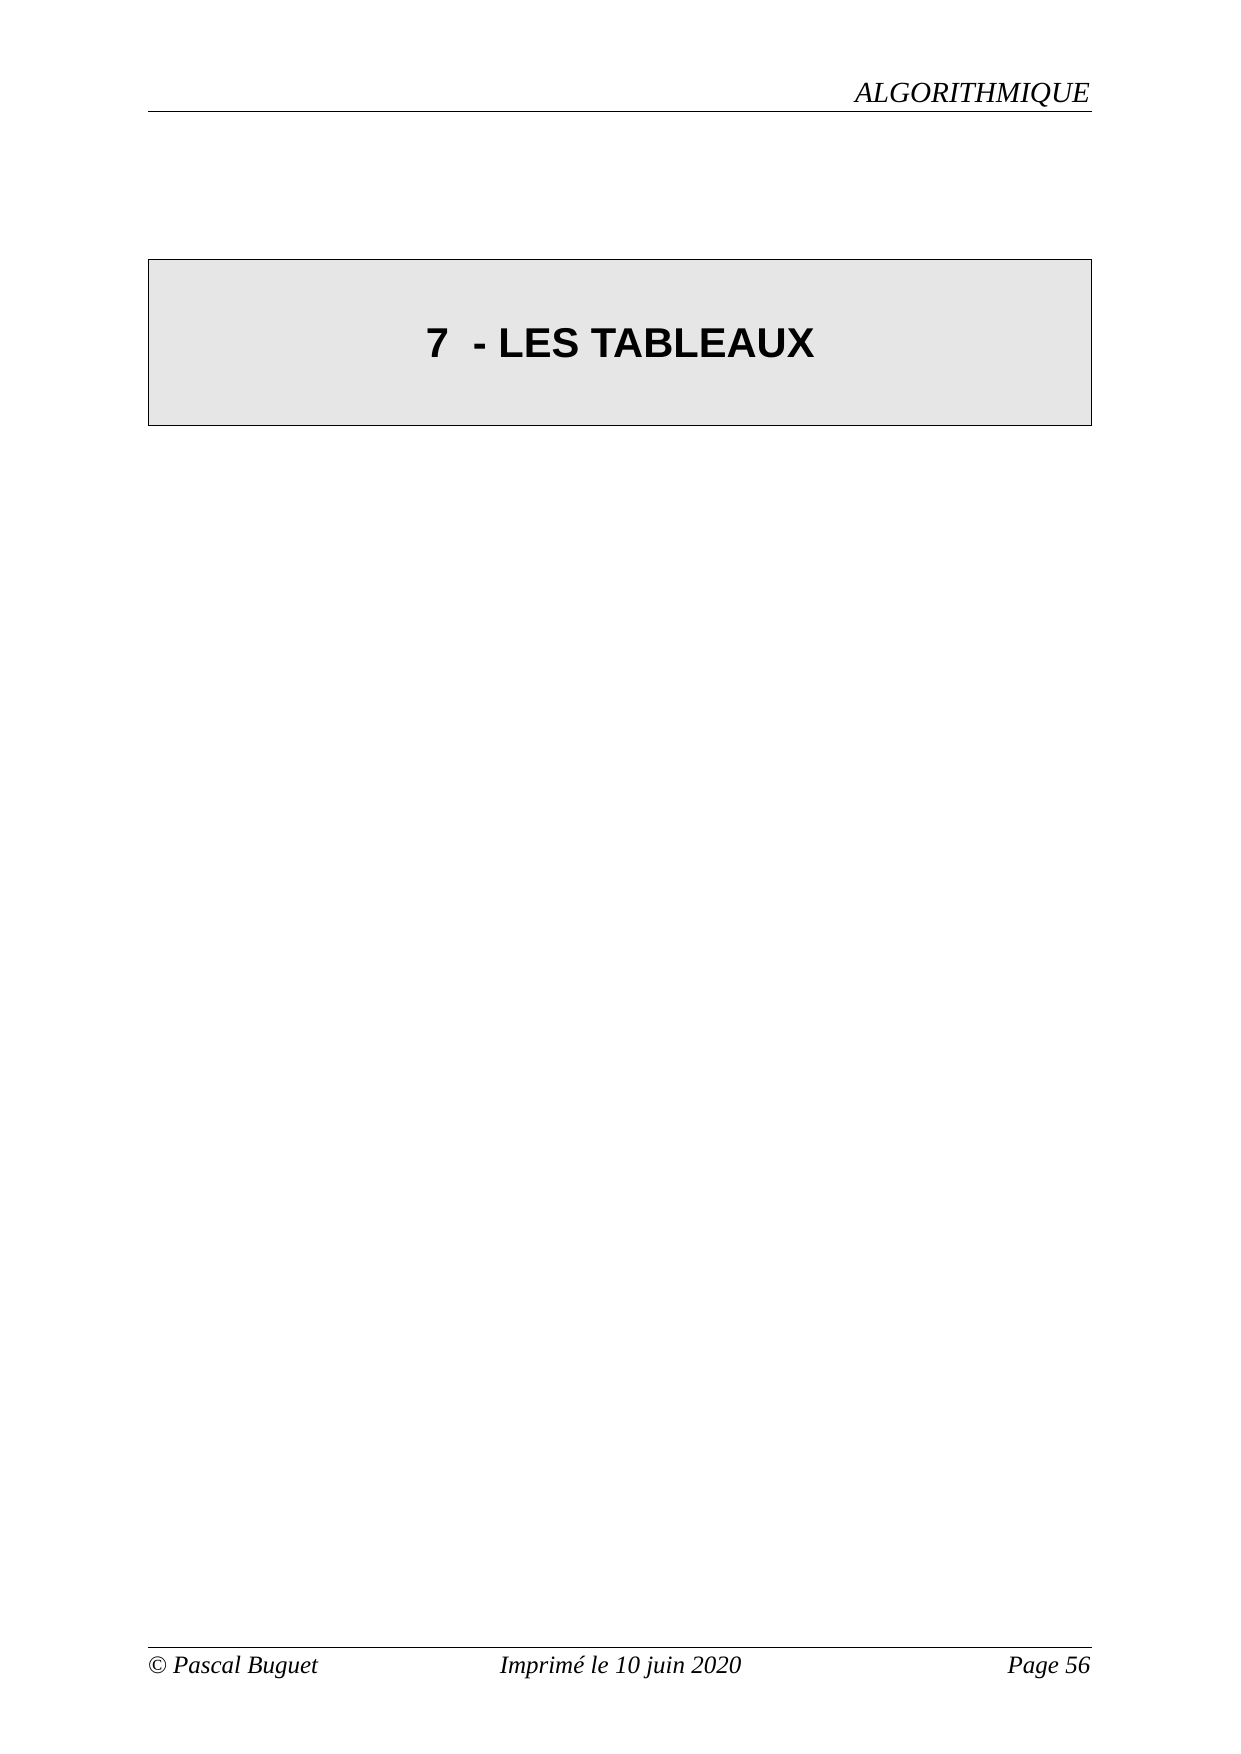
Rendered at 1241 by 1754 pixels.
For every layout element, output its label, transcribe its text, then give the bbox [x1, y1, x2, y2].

subtitle - Les tableaux [149, 260, 1091, 425]
